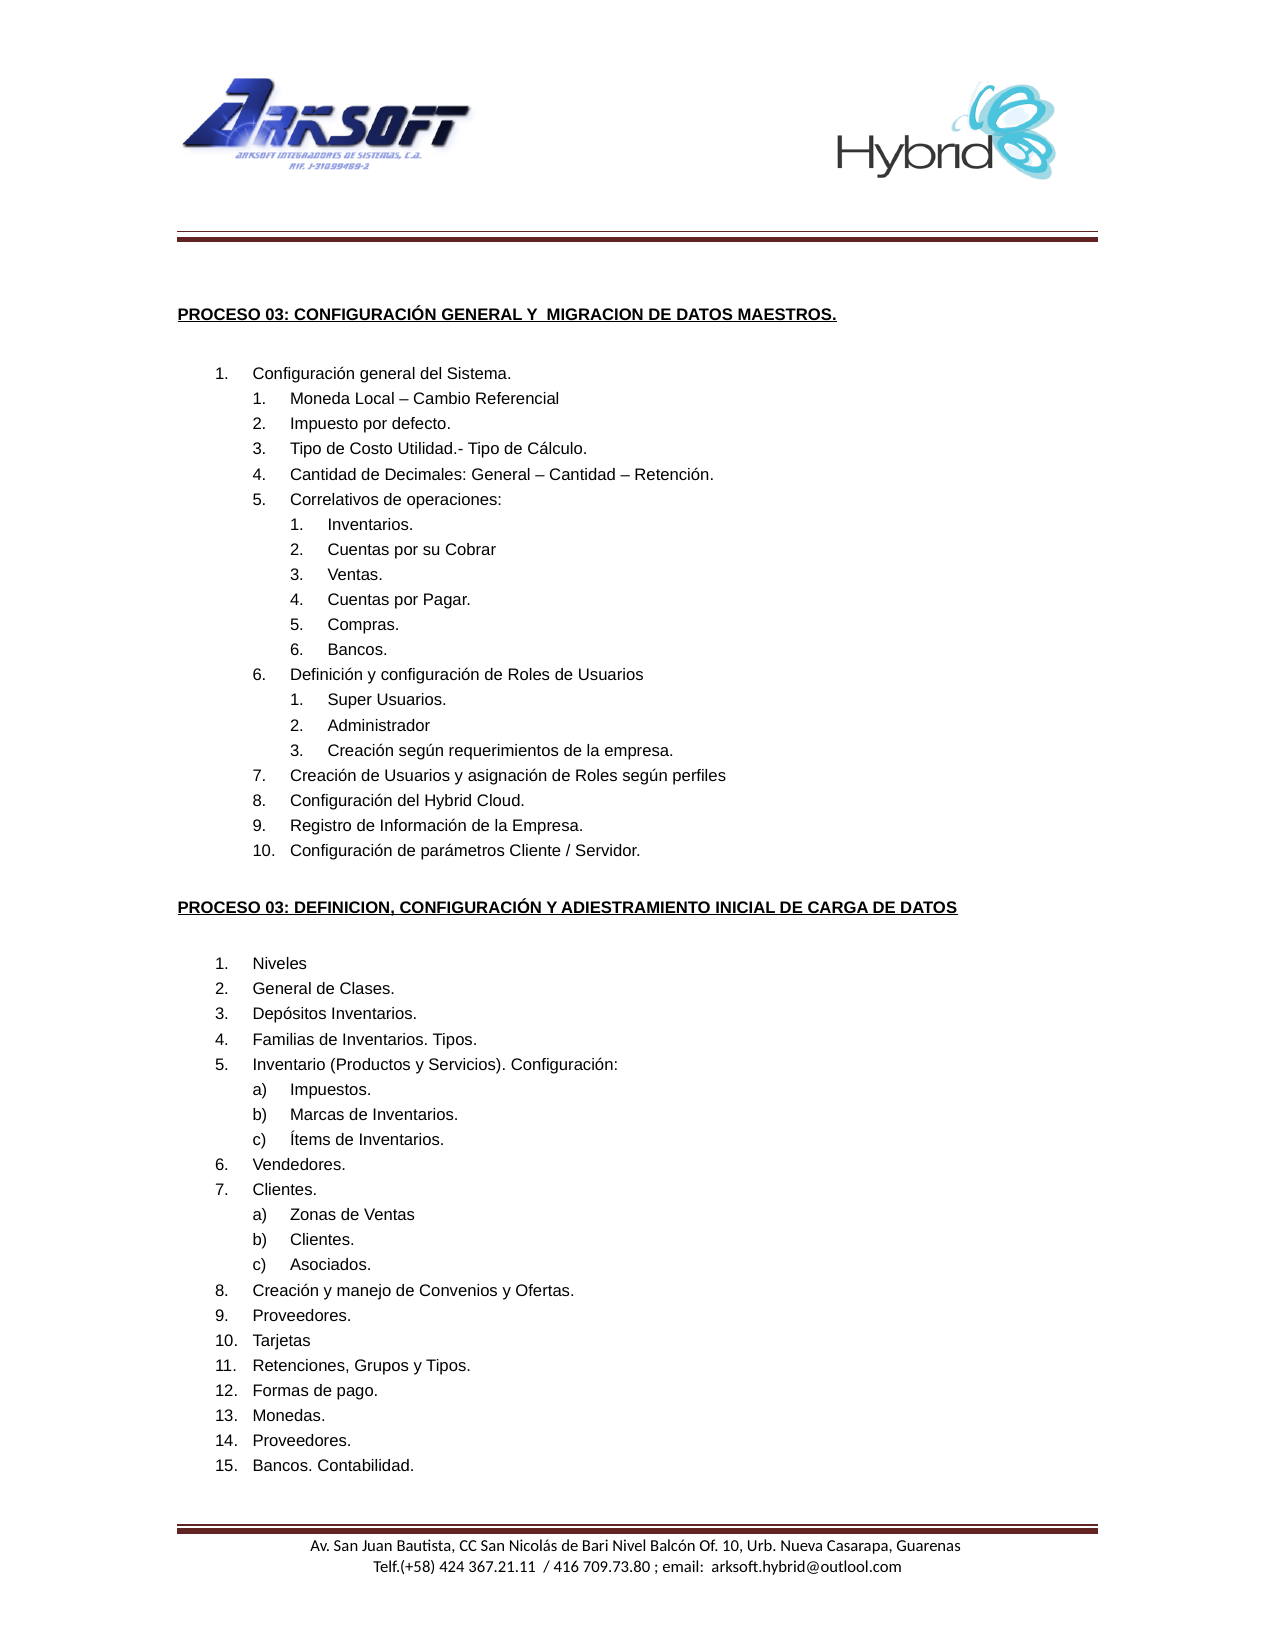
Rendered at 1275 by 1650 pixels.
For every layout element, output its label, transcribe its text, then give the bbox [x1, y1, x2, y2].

list Bancos. [290, 640, 1098, 659]
list Impuesto por defecto. [252, 414, 1098, 433]
list Formas de pago. [215, 1381, 1098, 1400]
list Vendedores. [215, 1155, 1098, 1174]
list Niveles [215, 954, 1098, 973]
list Clientes. [252, 1230, 1098, 1249]
list Definición y configuración de Roles de Usuarios [252, 665, 1098, 684]
text PROCESO 03: CONFIGURACIÓN GENERAL Y MIGRACION DE DATOS MAESTROS. [177, 305, 1098, 324]
list Moneda Local – Cambio Referencial [252, 389, 1098, 408]
list Super Usuarios. [290, 690, 1098, 709]
list Proveedores. [215, 1431, 1098, 1450]
list Ítems de Inventarios. [252, 1130, 1098, 1149]
list Cantidad de Decimales: General – Cantidad – Retención. [252, 464, 1098, 483]
list Clientes. [215, 1180, 1098, 1199]
list Compras. [290, 615, 1098, 634]
list Bancos. Contabilidad. [215, 1456, 1098, 1475]
list Impuestos. [252, 1079, 1098, 1099]
list Correlativos de operaciones: [252, 489, 1098, 508]
list Configuración del Hybrid Cloud. [252, 791, 1098, 810]
list Creación y manejo de Convenios y Ofertas. [215, 1280, 1098, 1299]
list Depósitos Inventarios. [215, 1004, 1098, 1023]
picture [177, 73, 484, 173]
list Retenciones, Grupos y Tipos. [215, 1356, 1098, 1375]
list Registro de Información de la Empresa. [252, 816, 1098, 835]
list Ventas. [290, 565, 1098, 584]
list Configuración general del Sistema. [215, 364, 1098, 383]
picture [833, 81, 1059, 191]
list Tipo de Costo Utilidad.- Tipo de Cálculo. [252, 439, 1098, 458]
list Inventario (Productos y Servicios). Configuración: [215, 1054, 1098, 1073]
list Marcas de Inventarios. [252, 1104, 1098, 1124]
list Cuentas por su Cobrar [290, 539, 1098, 559]
list Asociados. [252, 1255, 1098, 1274]
list Tarjetas [215, 1331, 1098, 1350]
text PROCESO 03: DEFINICION, CONFIGURACIÓN Y ADIESTRAMIENTO INICIAL DE CARGA DE DATOS [177, 897, 1098, 917]
list Familias de Inventarios. Tipos. [215, 1029, 1098, 1048]
list Inventarios. [290, 514, 1098, 534]
list Administrador [290, 715, 1098, 734]
list Monedas. [215, 1406, 1098, 1425]
list Cuentas por Pagar. [290, 590, 1098, 609]
list Creación de Usuarios y asignación de Roles según perfiles [252, 766, 1098, 785]
list Proveedores. [215, 1305, 1098, 1324]
list Configuración de parámetros Cliente / Servidor. [252, 841, 1098, 860]
list Creación según requerimientos de la empresa. [290, 740, 1098, 759]
list Zonas de Ventas [252, 1205, 1098, 1224]
list General de Clases. [215, 979, 1098, 998]
